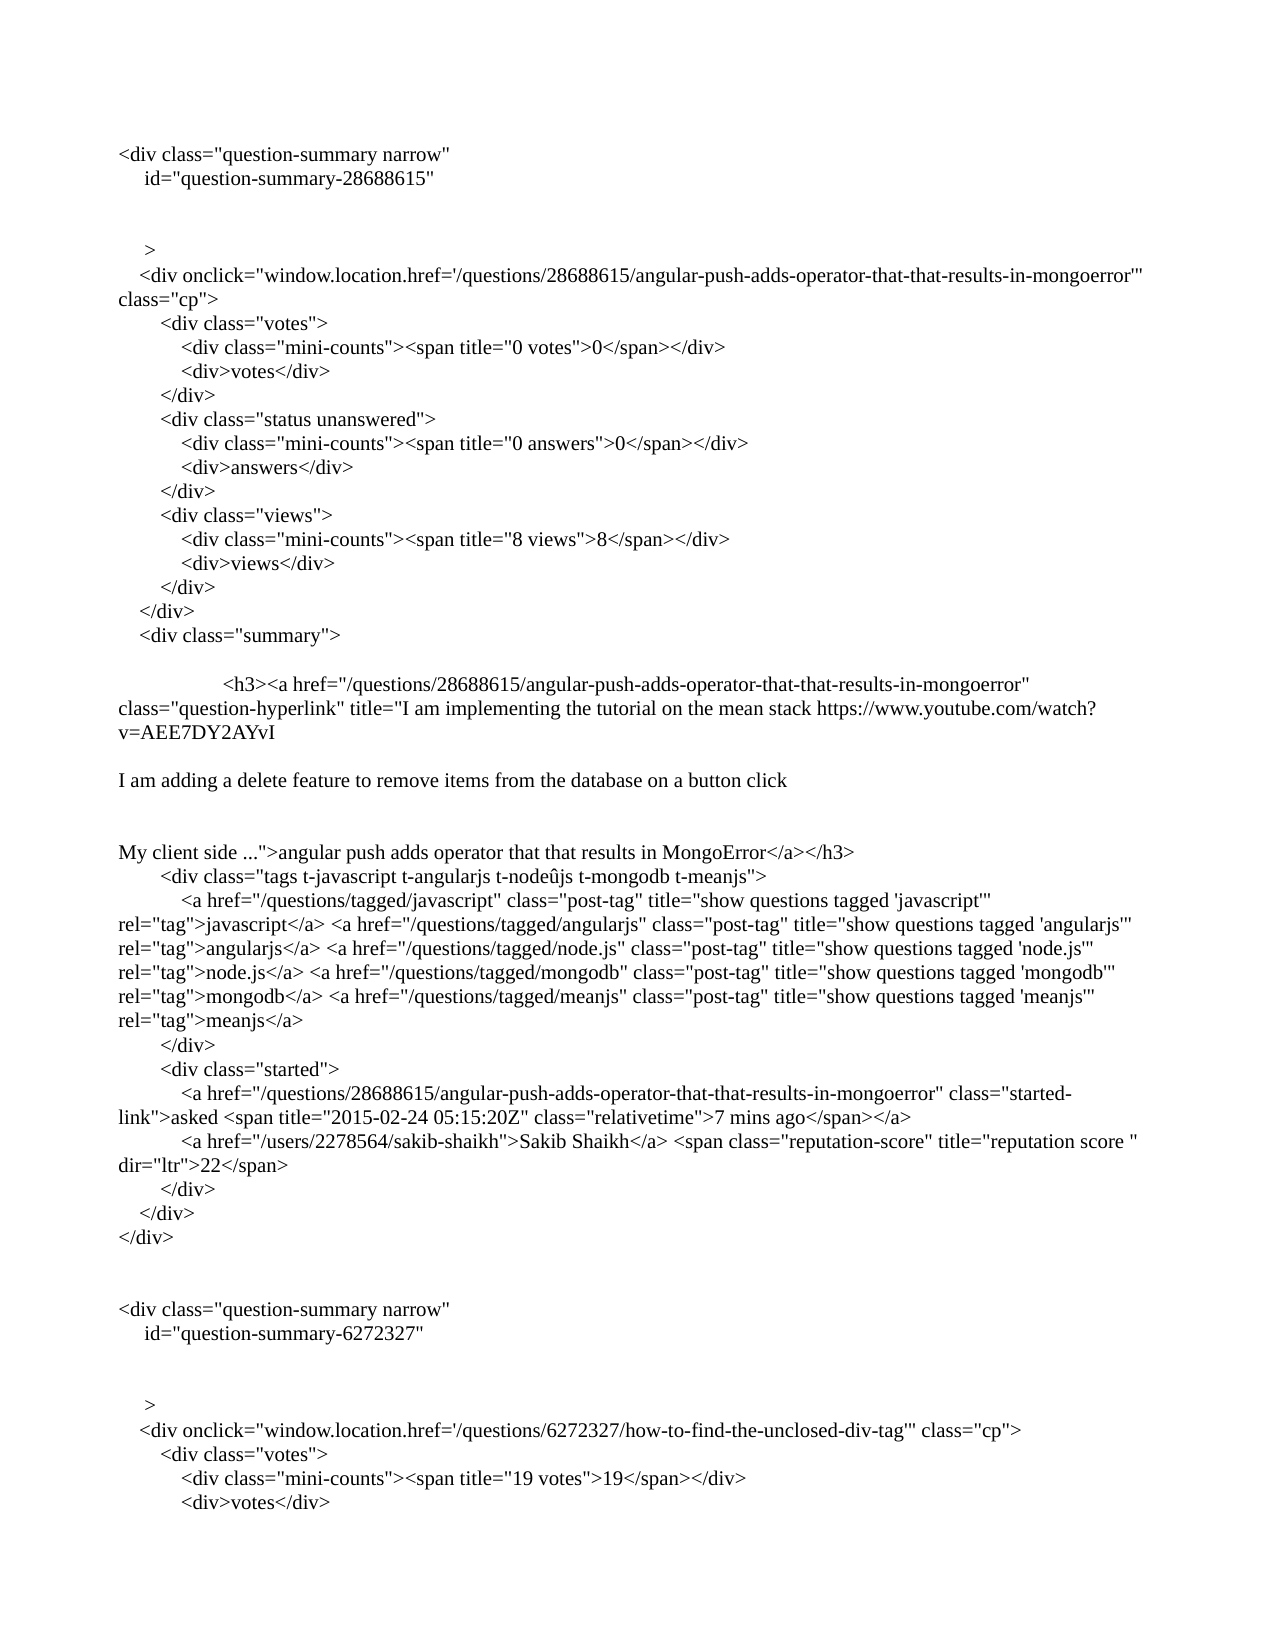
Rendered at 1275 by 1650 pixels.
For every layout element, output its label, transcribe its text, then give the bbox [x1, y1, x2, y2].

text <div class="status unanswered"> [118, 407, 1157, 431]
text </div> [118, 479, 1157, 503]
text <div class="started"> [118, 1057, 1157, 1081]
text <div>votes</div> [118, 359, 1157, 383]
text <div onclick="window.location.href='/questions/28688615/angular-push-adds-operator-that-that-results-in-mongoerror'" class="cp"> [118, 262, 1157, 311]
text > [118, 238, 1157, 262]
text <div class="views"> [118, 503, 1157, 527]
text </div> [118, 599, 1157, 623]
text id="question-summary-28688615" [118, 166, 1157, 190]
text <div class="question-summary narrow" [118, 142, 1157, 166]
text <div class="mini-counts"><span title="0 answers">0</span></div> [118, 431, 1157, 455]
text </div> [118, 1032, 1157, 1057]
text </div> [118, 1201, 1157, 1225]
text <div class="summary"> [118, 623, 1157, 647]
text <div>views</div> [118, 551, 1157, 575]
text </div> [118, 575, 1157, 599]
text <div class="mini-counts"><span title="19 votes">19</span></div> [118, 1466, 1157, 1490]
text <div class="mini-counts"><span title="8 views">8</span></div> [118, 527, 1157, 551]
text <h3><a href="/questions/28688615/angular-push-adds-operator-that-that-results-in-mongoerror" class="question-hyperlink" title="I am implementing the tutorial on the mean stack https://www.youtube.com/watch?v=AEE7DY2AYvI [118, 672, 1157, 744]
text <div onclick="window.location.href='/questions/6272327/how-to-find-the-unclosed-div-tag'" class="cp"> [118, 1417, 1157, 1442]
text My client side ...">angular push adds operator that that results in MongoError</a></h3> [118, 840, 1157, 864]
text <div class="votes"> [118, 1442, 1157, 1466]
text <div class="question-summary narrow" [118, 1297, 1157, 1321]
text <a href="/users/2278564/sakib-shaikh">Sakib Shaikh</a> <span class="reputation-score" title="reputation score " dir="ltr">22</span> [118, 1129, 1157, 1177]
text I am adding a delete feature to remove items from the database on a button click [118, 768, 1157, 792]
text <div class="tags t-javascript t-angularjs t-nodeûjs t-mongodb t-meanjs"> [118, 864, 1157, 888]
text </div> [118, 1225, 1157, 1249]
text <div class="votes"> [118, 311, 1157, 335]
text <div class="mini-counts"><span title="0 votes">0</span></div> [118, 335, 1157, 359]
text <div>answers</div> [118, 455, 1157, 479]
text > [118, 1393, 1157, 1417]
text <a href="/questions/tagged/javascript" class="post-tag" title="show questions tagged 'javascript'" rel="tag">javascript</a> <a href="/questions/tagged/angularjs" class="post-tag" title="show questions tagged 'angularjs'" rel="tag">angularjs</a> <a href="/questions/tagged/node.js" class="post-tag" title="show questions tagged 'node.js'" rel="tag">node.js</a> <a href="/questions/tagged/mongodb" class="post-tag" title="show questions tagged 'mongodb'" rel="tag">mongodb</a> <a href="/questions/tagged/meanjs" class="post-tag" title="show questions tagged 'meanjs'" rel="tag">meanjs</a> [118, 888, 1157, 1032]
text <div>votes</div> [118, 1490, 1157, 1514]
text </div> [118, 383, 1157, 407]
text id="question-summary-6272327" [118, 1321, 1157, 1345]
text </div> [118, 1177, 1157, 1201]
text <a href="/questions/28688615/angular-push-adds-operator-that-that-results-in-mongoerror" class="started-link">asked <span title="2015-02-24 05:15:20Z" class="relativetime">7 mins ago</span></a> [118, 1081, 1157, 1129]
